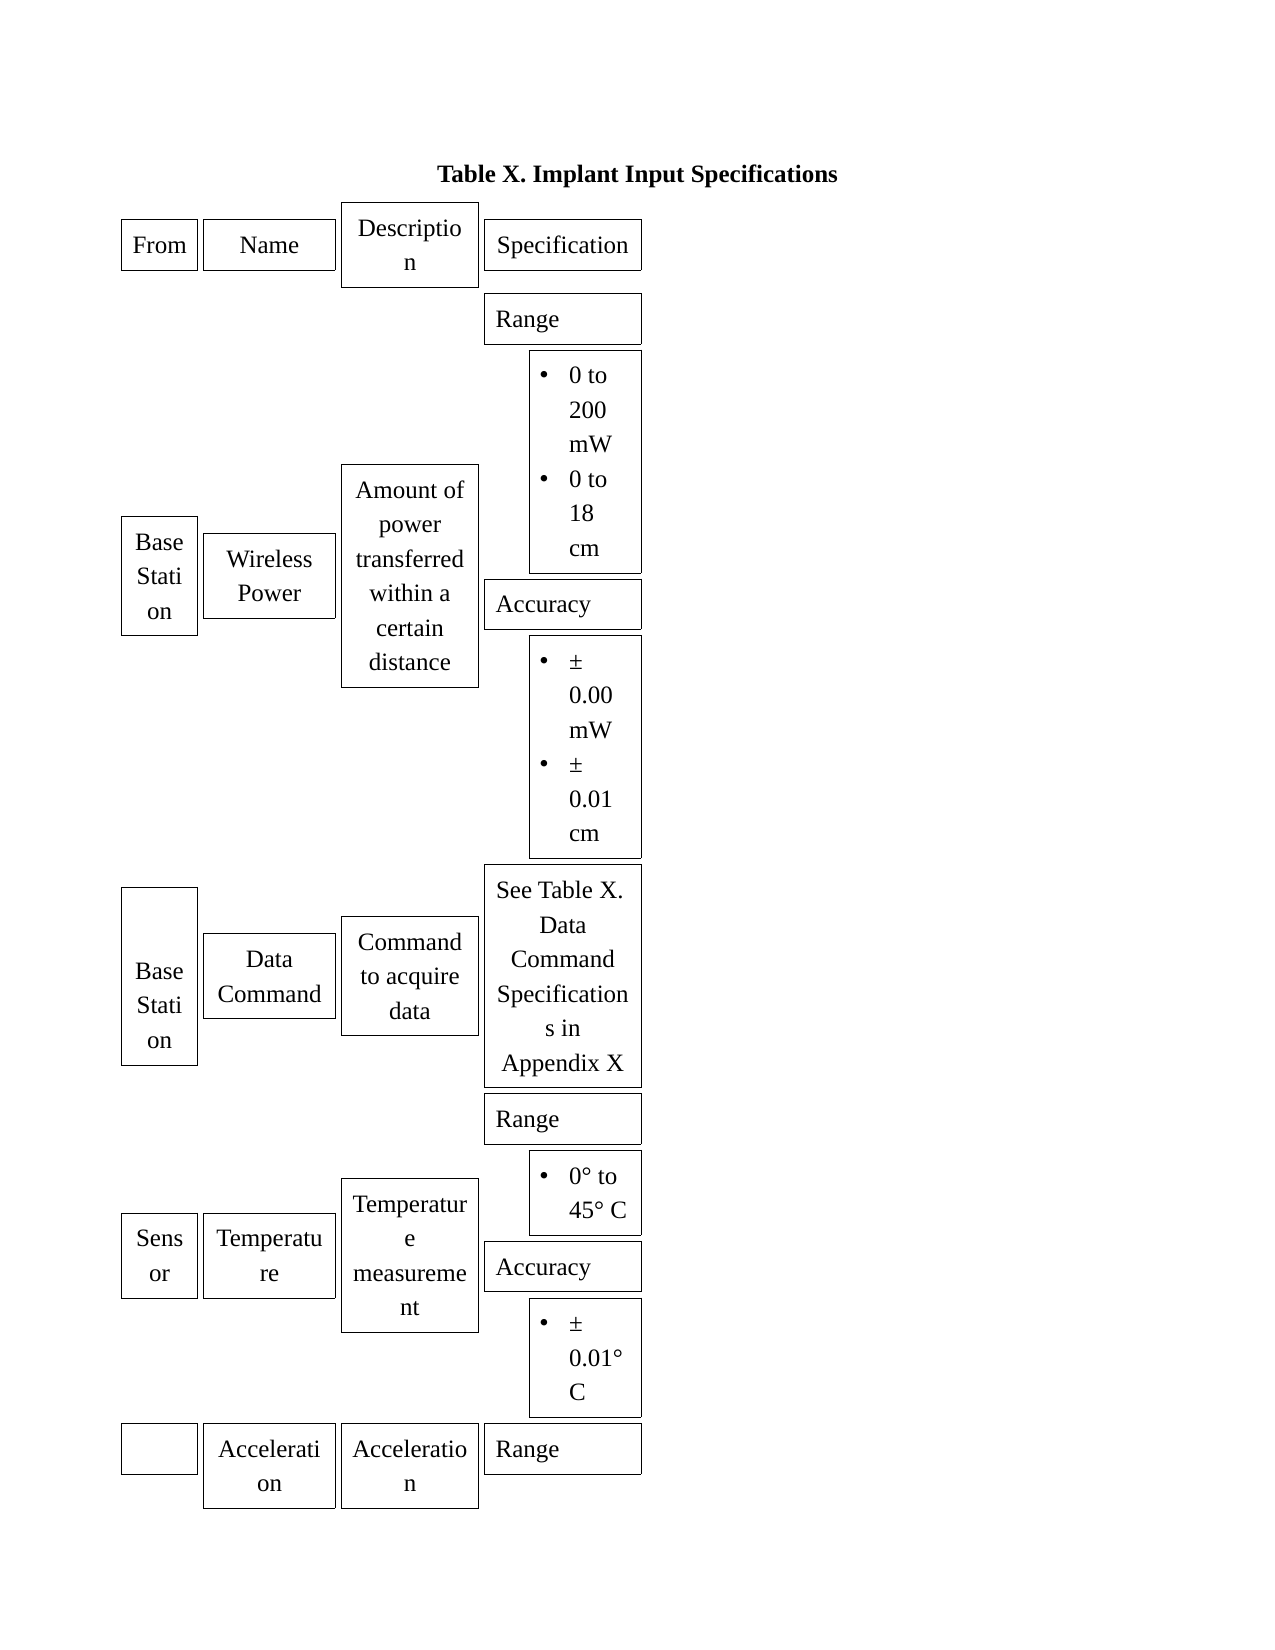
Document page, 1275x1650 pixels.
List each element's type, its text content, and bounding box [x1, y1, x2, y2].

table_header Description [338, 199, 481, 290]
table_cell Acceleration [200, 1420, 338, 1511]
table_cell See Table X. Data Command Specifications in Appendix X [481, 861, 644, 1090]
table_cell Temperature [200, 1090, 338, 1420]
table_header From [118, 199, 200, 290]
table_cell Sensor [118, 1090, 200, 1420]
table_cell Range 0° to 45° C Accuracy ± 0.01° C [481, 1090, 644, 1420]
table_cell Temperature measurement [338, 1090, 481, 1420]
table_cell Amount of power transferred within a certain distance [338, 290, 481, 861]
table_cell [118, 1420, 200, 1511]
table_cell Base Station [118, 861, 200, 1090]
table_cell Wireless Power [200, 290, 338, 861]
table_cell Command to acquire data [338, 861, 481, 1090]
table_cell Data Command [200, 861, 338, 1090]
table_header Name [200, 199, 338, 290]
table_cell Range 0 to 200 mW 0 to 18 cm Accuracy ± 0.00 mW ± 0.01 cm [481, 290, 644, 861]
table_cell Acceleration [338, 1420, 481, 1511]
text Table X. Implant Input Specifications [118, 159, 1157, 188]
table_cell Range ± 2 g Accuracy 0.01 g [481, 1420, 644, 1511]
table_header Specification [481, 199, 644, 290]
table_cell Base Station [118, 290, 200, 861]
